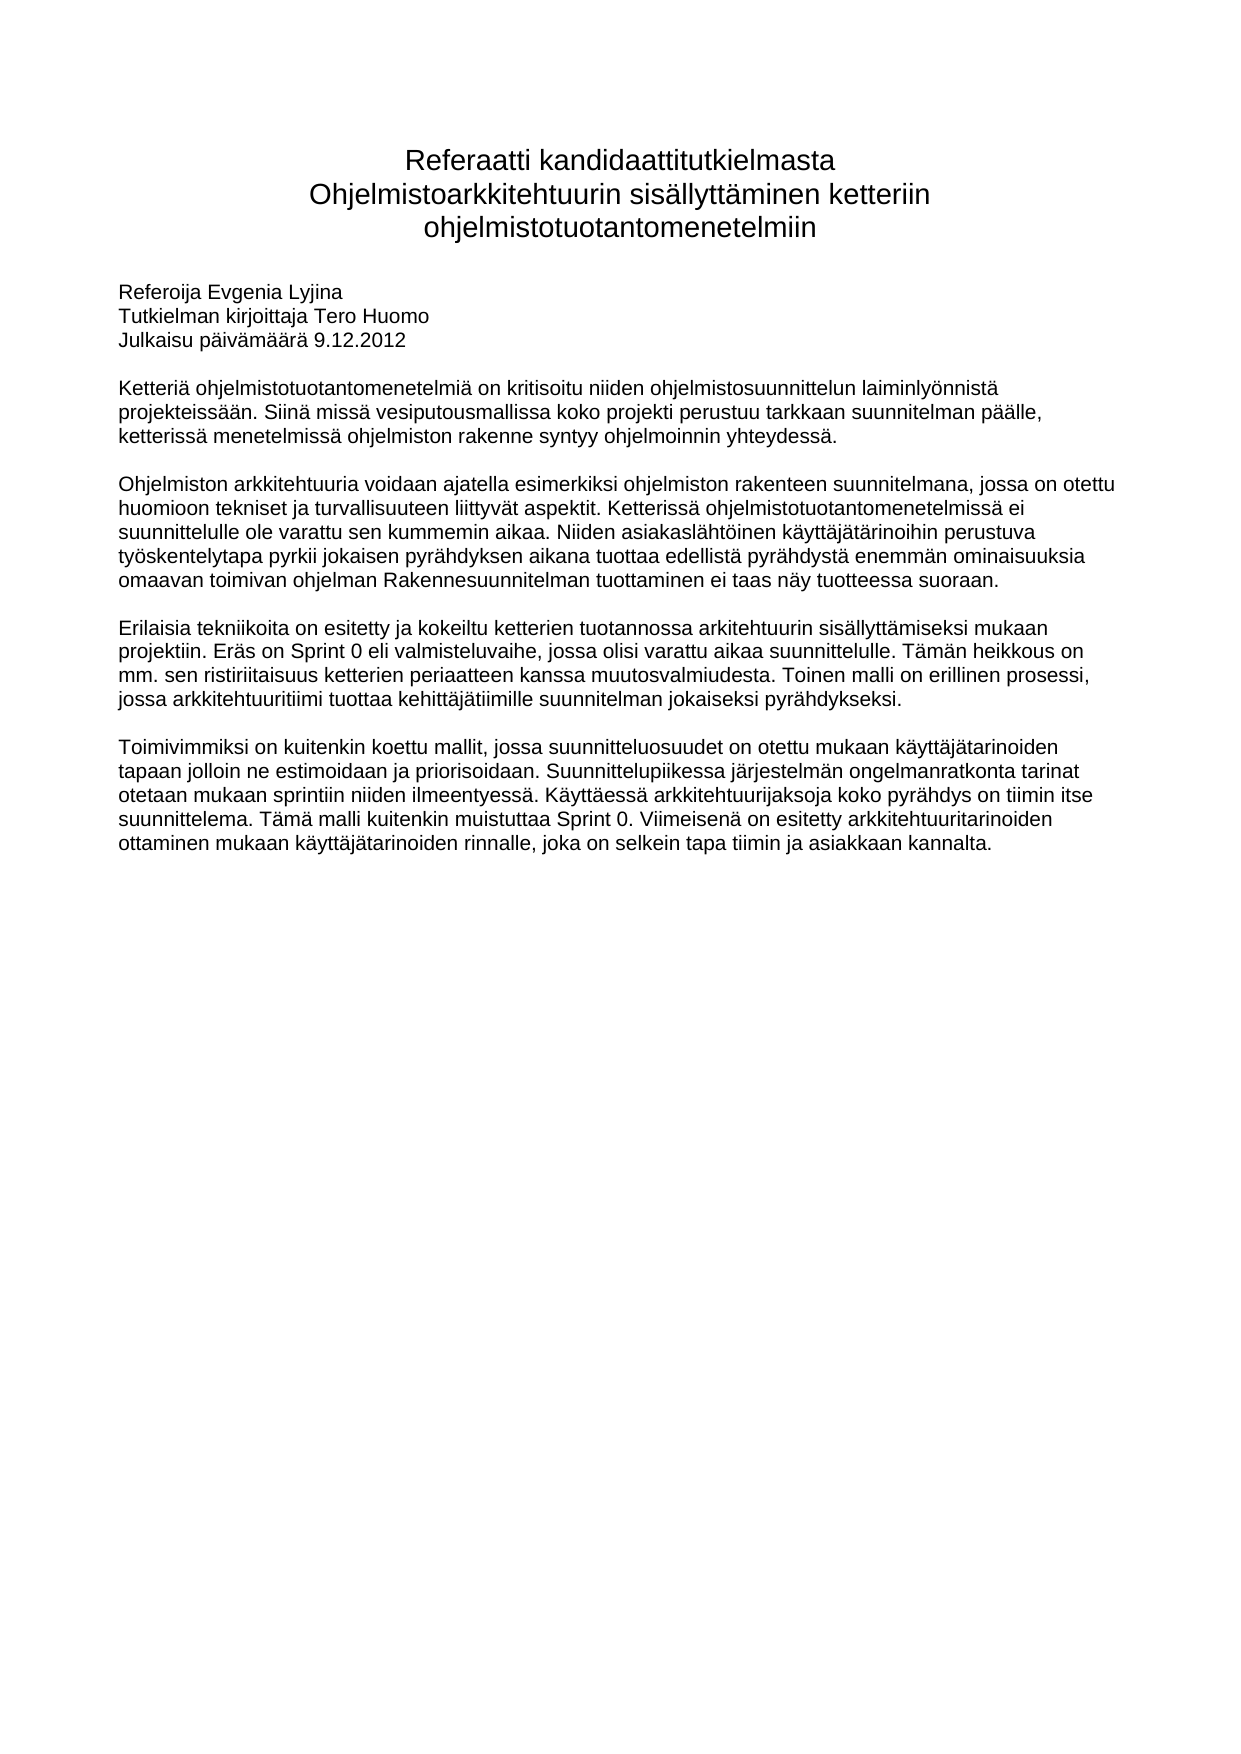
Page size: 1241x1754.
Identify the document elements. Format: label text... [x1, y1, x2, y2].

text Julkaisu päivämäärä 9.12.2012 [118, 328, 1122, 352]
text Ohjelmiston arkkitehtuuria voidaan ajatella esimerkiksi ohjelmiston rakenteen suunnitelmana, jossa on otettu huomioon tekniset ja turvallisuuteen liittyvät aspektit. Ketterissä ohjelmistotuotantomenetelmissä ei suunnittelulle ole varattu sen kummemin aikaa. Niiden asiakaslähtöinen käyttäjätärinoihin perustuva työskentelytapa pyrkii jokaisen pyrähdyksen aikana tuottaa edellistä pyrähdystä enemmän ominaisuuksia omaavan toimivan ohjelman Rakennesuunnitelman tuottaminen ei taas näy tuotteessa suoraan. [118, 472, 1122, 591]
text Referoija Evgenia Lyjina [118, 280, 1122, 304]
text Erilaisia tekniikoita on esitetty ja kokeiltu ketterien tuotannossa arkitehtuurin sisällyttämiseksi mukaan projektiin. Eräs on Sprint 0 eli valmisteluvaihe, jossa olisi varattu aikaa suunnittelulle. Tämän heikkous on mm. sen ristiriitaisuus ketterien periaatteen kanssa muutosvalmiudesta. Toinen malli on erillinen prosessi, jossa arkkitehtuuritiimi tuottaa kehittäjätiimille suunnitelman jokaiseksi pyrähdykseksi. [118, 615, 1122, 711]
text Tutkielman kirjoittaja Tero Huomo [118, 304, 1122, 328]
text Ketteriä ohjelmistotuotantomenetelmiä on kritisoitu niiden ohjelmistosuunnittelun laiminlyönnistä projekteissään. Siinä missä vesiputousmallissa koko projekti perustuu tarkkaan suunnitelman päälle, ketterissä menetelmissä ohjelmiston rakenne syntyy ohjelmoinnin yhteydessä. [118, 376, 1122, 448]
text Toimivimmiksi on kuitenkin koettu mallit, jossa suunnitteluosuudet on otettu mukaan käyttäjätarinoiden tapaan jolloin ne estimoidaan ja priorisoidaan. Suunnittelupiikessa järjestelmän ongelmanratkonta tarinat otetaan mukaan sprintiin niiden ilmeentyessä. Käyttäessä arkkitehtuurijaksoja koko pyrähdys on tiimin itse suunnittelema. Tämä malli kuitenkin muistuttaa Sprint 0. Viimeisenä on esitetty arkkitehtuuritarinoiden ottaminen mukaan käyttäjätarinoiden rinnalle, joka on selkein tapa tiimin ja asiakkaan kannalta. [118, 735, 1122, 855]
subtitle Referaatti kandidaattitutkielmasta Ohjelmistoarkkitehtuurin sisällyttäminen ketteriin ohjelmistotuotantomenetelmiin [118, 143, 1122, 244]
